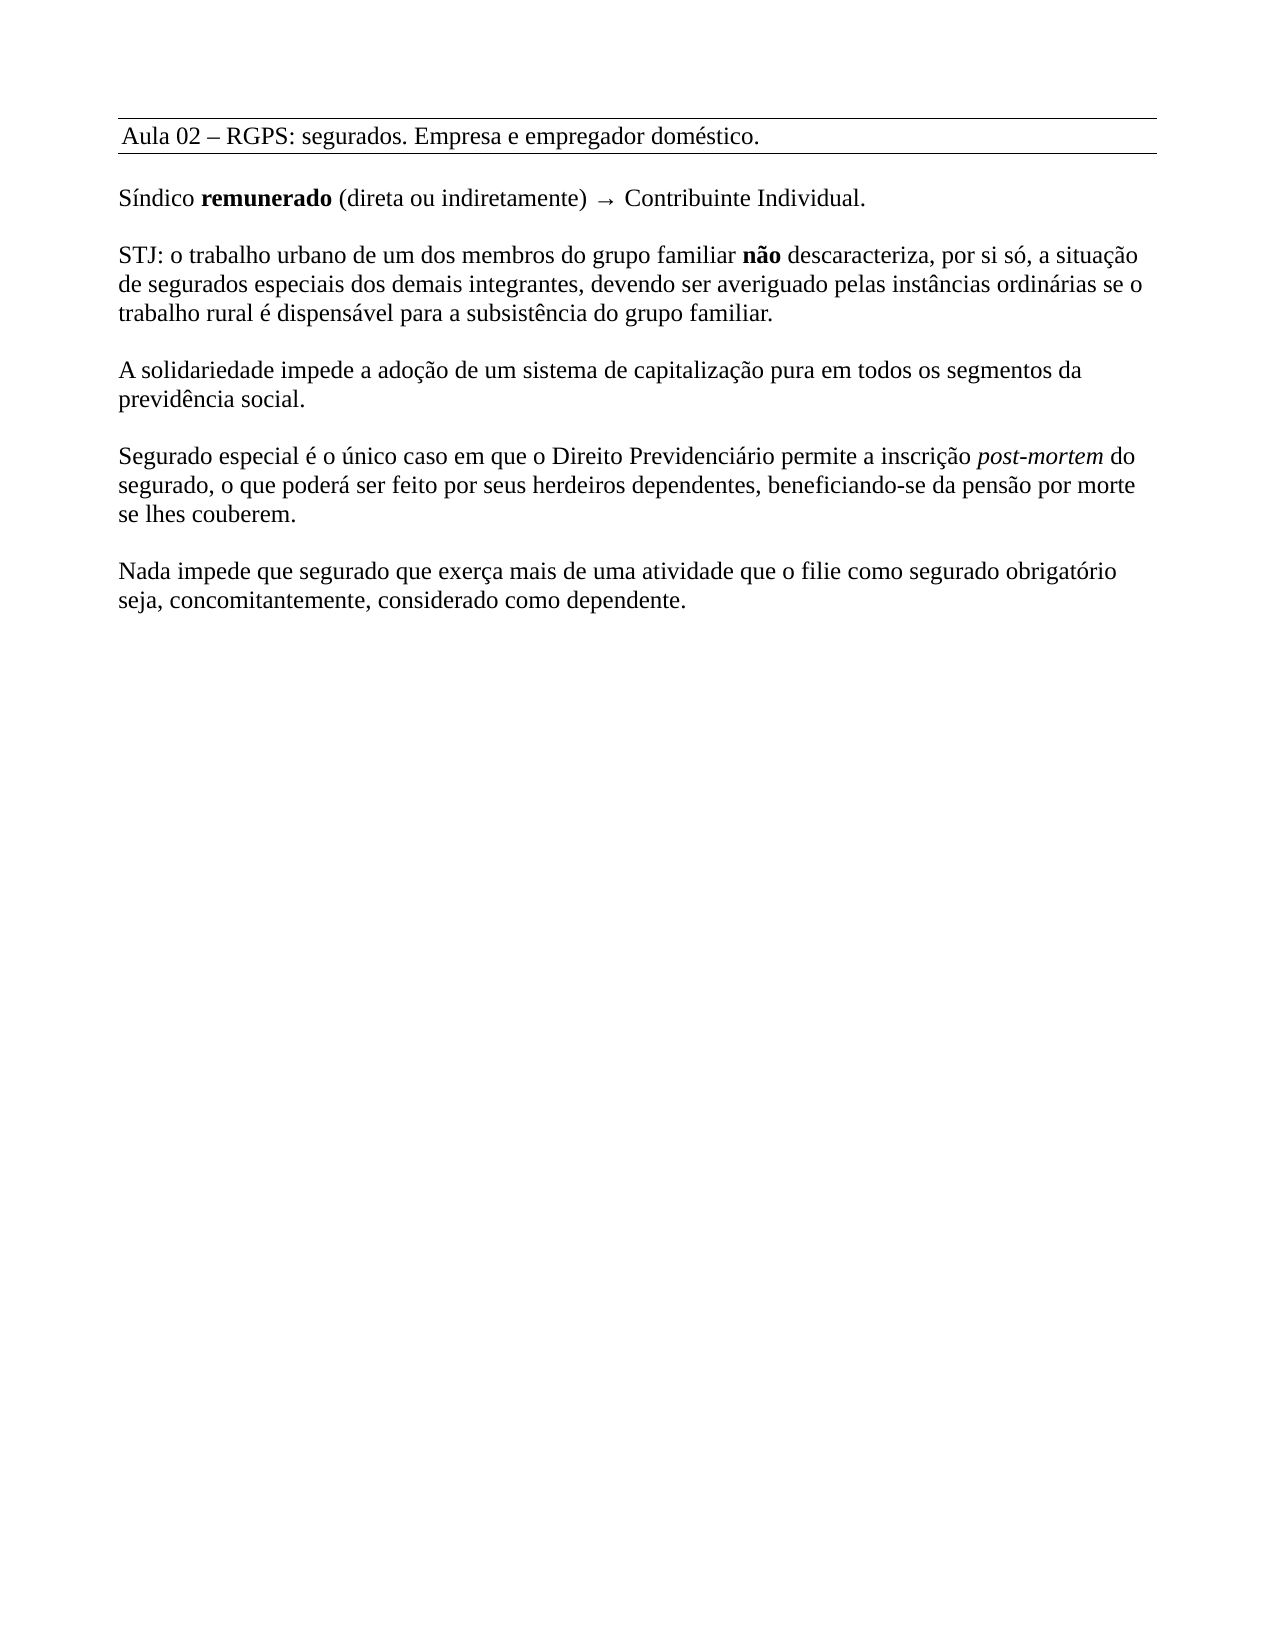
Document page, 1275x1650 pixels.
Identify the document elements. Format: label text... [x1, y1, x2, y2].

text A solidariedade impede a adoção de um sistema de capitalização pura em todos os segmentos da previdência social. [118, 355, 1157, 413]
text Síndico remunerado (direta ou indiretamente) → Contribuinte Individual. [118, 183, 1157, 211]
text STJ: o trabalho urbano de um dos membros do grupo familiar não descaracteriza, por si só, a situação de segurados especiais dos demais integrantes, devendo ser averiguado pelas instâncias ordinárias se o trabalho rural é dispensável para a subsistência do grupo familiar. [118, 240, 1157, 326]
text Nada impede que segurado que exerça mais de uma atividade que o filie como segurado obrigatório seja, concomitantemente, considerado como dependente. [118, 556, 1157, 614]
text Segurado especial é o único caso em que o Direito Previdenciário permite a inscrição post-mortem do segurado, o que poderá ser feito por seus herdeiros dependentes, beneficiando-se da pensão por morte se lhes couberem. [118, 441, 1157, 528]
